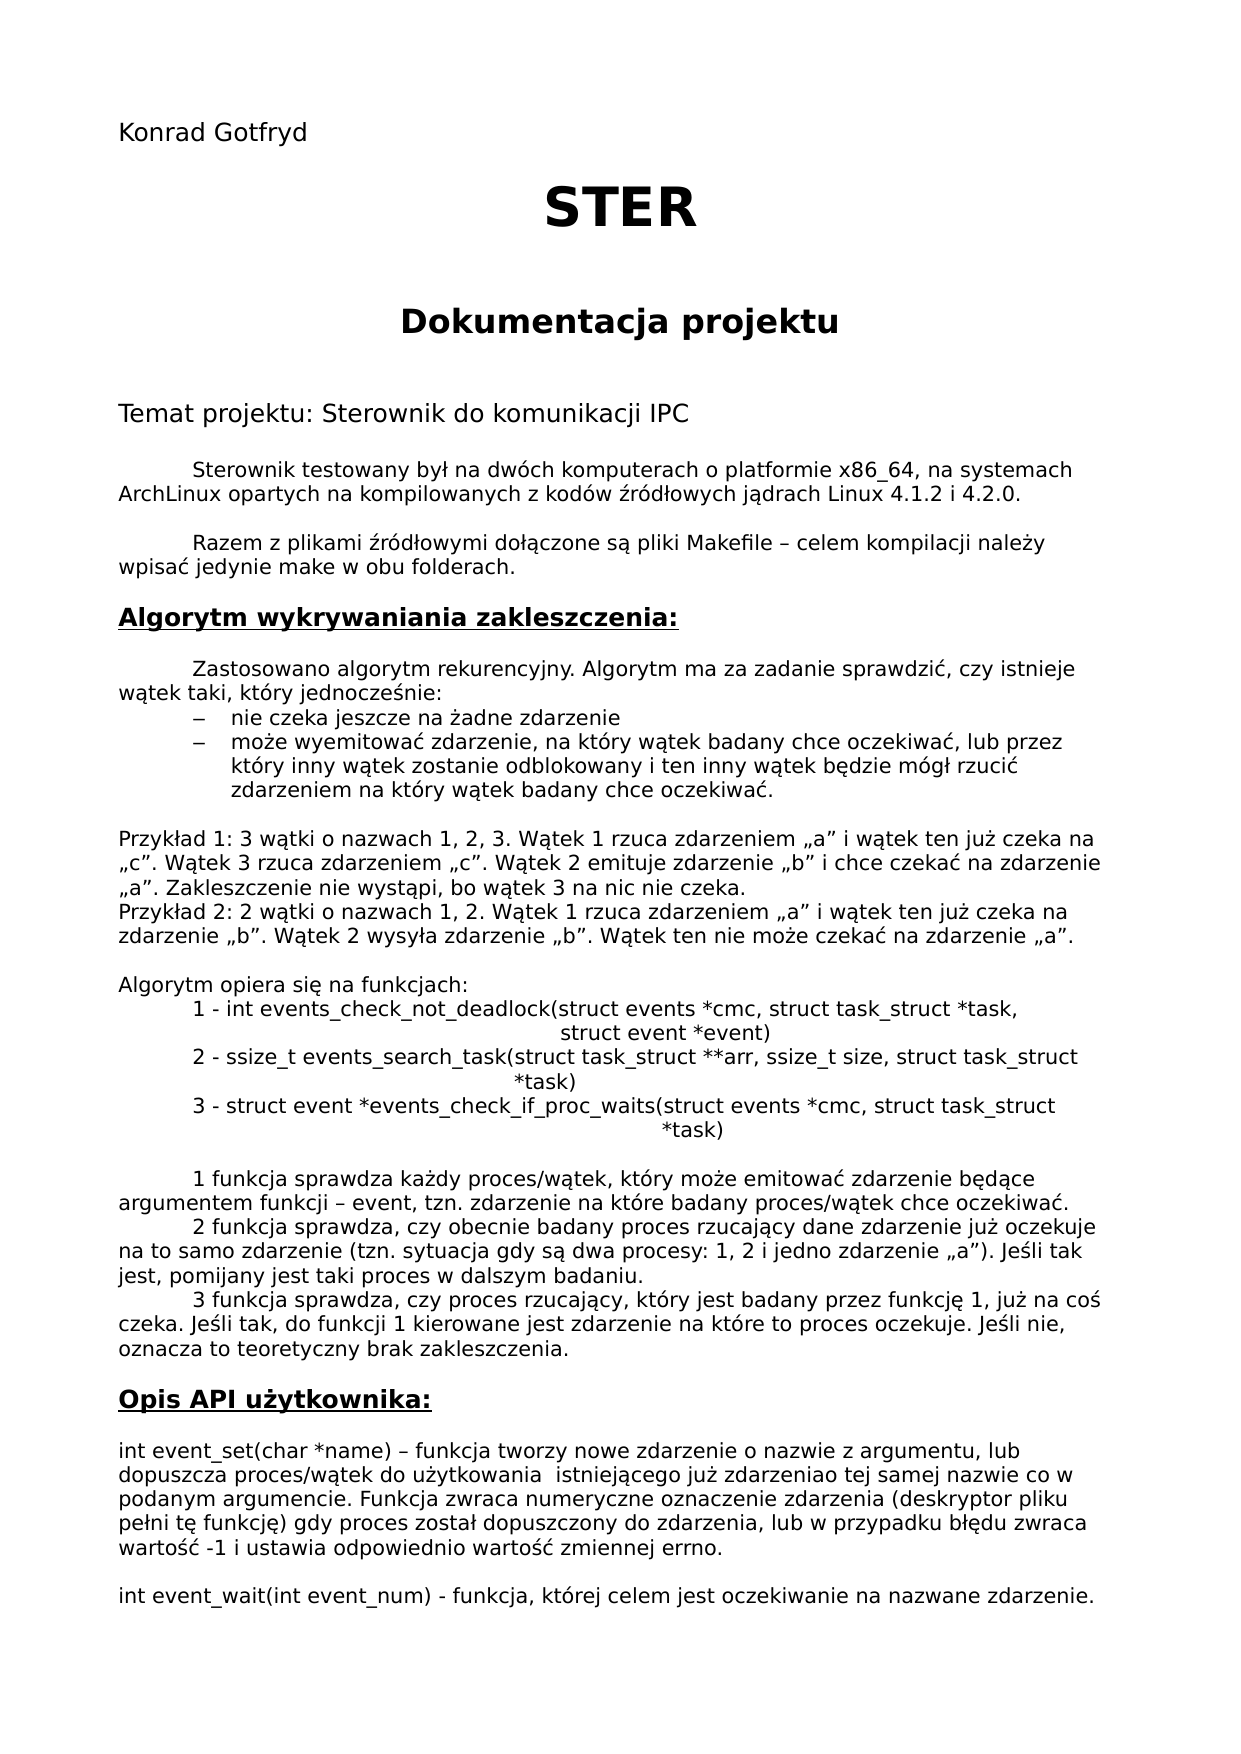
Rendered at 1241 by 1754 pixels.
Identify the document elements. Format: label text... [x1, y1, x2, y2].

text 2 - ssize_t events_search_task(struct task_struct **arr, ssize_t size, struct task_struct *task) [118, 1045, 1122, 1094]
text struct event *event) [118, 1021, 1122, 1045]
text Algorytm wykrywaniania zakleszczenia: [118, 604, 1122, 633]
text 1 - int events_check_not_deadlock(struct events *cmc, struct task_struct *task, [118, 997, 1122, 1021]
list może wyemitować zdarzenie, na który wątek badany chce oczekiwać, lub przez który inny wątek zostanie odblokowany i ten inny wątek będzie mógł rzucić zdarzeniem na który wątek badany chce oczekiwać. [193, 730, 1122, 803]
text STER [118, 176, 1122, 239]
text Opis API użytkownika: [118, 1385, 1122, 1414]
text int event_set(char *name) – funkcja tworzy nowe zdarzenie o nazwie z argumentu, lub dopuszcza proces/wątek do użytkowania istniejącego już zdarzeniao tej samej nazwie co w podanym argumencie. Funkcja zwraca numeryczne oznaczenie zdarzenia (deskryptor pliku pełni tę funkcję) gdy proces został dopuszczony do zdarzenia, lub w przypadku błędu zwraca wartość -1 i ustawia odpowiednio wartość zmiennej errno. [118, 1439, 1122, 1560]
text Konrad Gotfryd [118, 118, 1122, 147]
text Dokumentacja projektu [118, 302, 1122, 341]
text Sterownik testowany był na dwóch komputerach o platformie x86_64, na systemach ArchLinux opartych na kompilowanych z kodów źródłowych jądrach Linux 4.1.2 i 4.2.0. [118, 458, 1122, 507]
text Przykład 2: 2 wątki o nazwach 1, 2. Wątek 1 rzuca zdarzeniem „a” i wątek ten już czeka na zdarzenie „b”. Wątek 2 wysyła zdarzenie „b”. Wątek ten nie może czekać na zdarzenie „a”. [118, 900, 1122, 948]
text Temat projektu: Sterownik do komunikacji IPC [118, 400, 1122, 429]
text Razem z plikami źródłowymi dołączone są pliki Makefile – celem kompilacji należy wpisać jedynie make w obu folderach. [118, 531, 1122, 579]
list nie czeka jeszcze na żadne zdarzenie [193, 706, 1122, 730]
text Zastosowano algorytm rekurencyjny. Algorytm ma za zadanie sprawdzić, czy istnieje wątek taki, który jednocześnie: [118, 657, 1122, 706]
text Algorytm opiera się na funkcjach: [118, 948, 1122, 997]
text 3 funkcja sprawdza, czy proces rzucający, który jest badany przez funkcję 1, już na coś czeka. Jeśli tak, do funkcji 1 kierowane jest zdarzenie na które to proces oczekuje. Jeśli nie, oznacza to teoretyczny brak zakleszczenia. [118, 1288, 1122, 1361]
text int event_wait(int event_num) - funkcja, której celem jest oczekiwanie na nazwane zdarzenie. [118, 1584, 1122, 1608]
text 3 - struct event *events_check_if_proc_waits(struct events *cmc, struct task_struct *task) [118, 1094, 1122, 1142]
text Przykład 1: 3 wątki o nazwach 1, 2, 3. Wątek 1 rzuca zdarzeniem „a” i wątek ten już czeka na „c”. Wątek 3 rzuca zdarzeniem „c”. Wątek 2 emituje zdarzenie „b” i chce czekać na zdarzenie „a”. Zakleszczenie nie wystąpi, bo wątek 3 na nic nie czeka. [118, 827, 1122, 900]
text 2 funkcja sprawdza, czy obecnie badany proces rzucający dane zdarzenie już oczekuje na to samo zdarzenie (tzn. sytuacja gdy są dwa procesy: 1, 2 i jedno zdarzenie „a”). Jeśli tak jest, pomijany jest taki proces w dalszym badaniu. [118, 1215, 1122, 1288]
text 1 funkcja sprawdza każdy proces/wątek, który może emitować zdarzenie będące argumentem funkcji – event, tzn. zdarzenie na które badany proces/wątek chce oczekiwać. [118, 1167, 1122, 1215]
